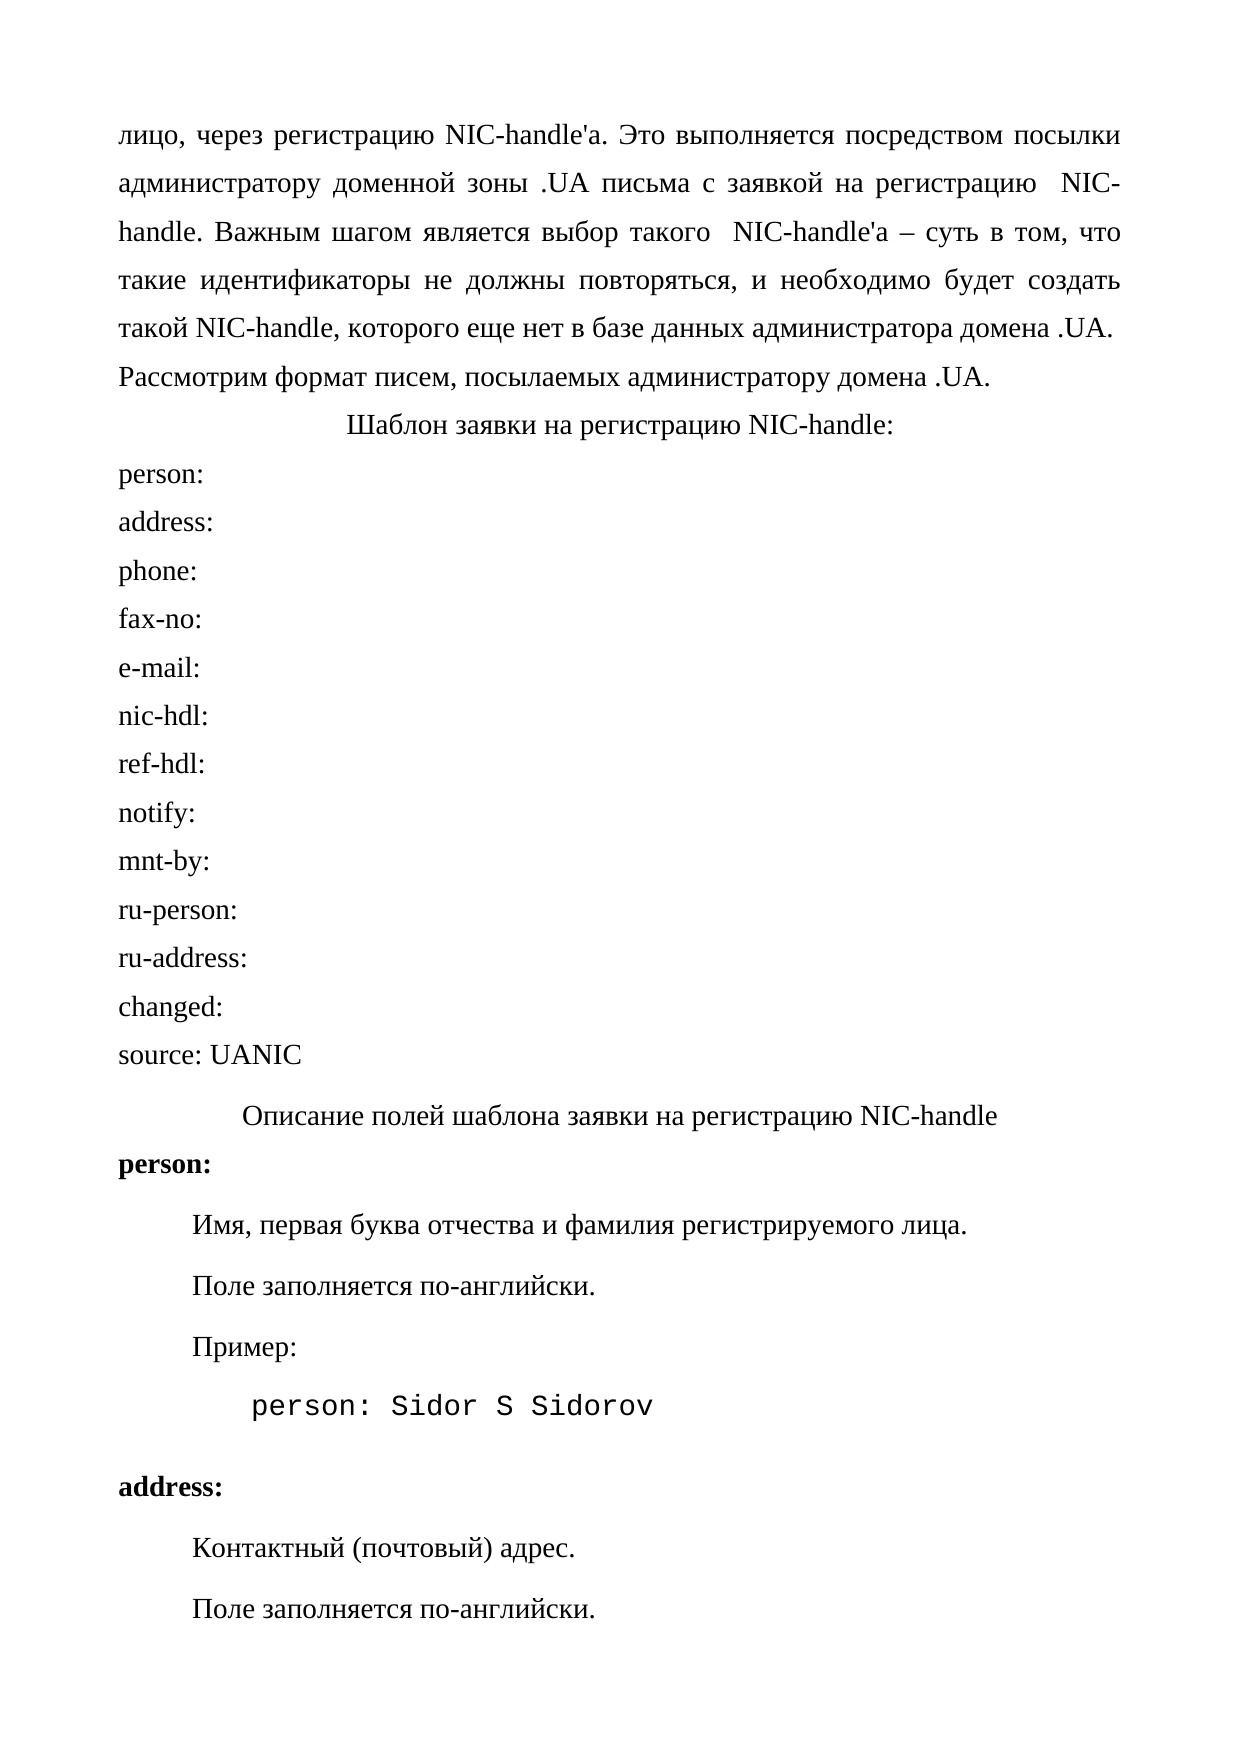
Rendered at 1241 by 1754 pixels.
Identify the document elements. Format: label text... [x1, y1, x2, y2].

text Шаблон заявки на регистрацию NIC-handle: [118, 409, 1122, 441]
list Поле заполняется по-английски. [162, 1270, 1122, 1302]
text person: address: phone: fax-no: e-mail: nic-hdl: ref-hdl: notify: mnt-by: ru-person: ru-address: changed: source: UANIC [118, 457, 1122, 1071]
text person: [118, 1148, 1122, 1180]
list Поле заполняется по-английски. [162, 1592, 1122, 1625]
list Имя, первая буква отчества и фамилия регистрируемого лица. [162, 1209, 1122, 1241]
text Описание полей шаблона заявки на регистрацию NIC-handle [118, 1099, 1122, 1132]
list Пример: [162, 1331, 1122, 1363]
text address: [118, 1471, 1122, 1503]
text Рассмотрим формат писем, посылаемых администратору домена .UA. [118, 360, 1122, 393]
list person: Sidor S Sidorov [221, 1392, 1063, 1424]
list Контактный (почтовый) адрес. [162, 1531, 1122, 1564]
text лицо, через регистрацию NIC-handle'а. Это выполняется посредством посылки администратору доменной зоны .UA письма с заявкой на регистрацию NIC-handle. Важным шагом является выбор такого NIC-handle'а – суть в том, что такие идентификаторы не должны повторяться, и необходимо будет создать такой NIC-handle, которого еще нет в базе данных администратора домена .UA. [118, 118, 1122, 344]
